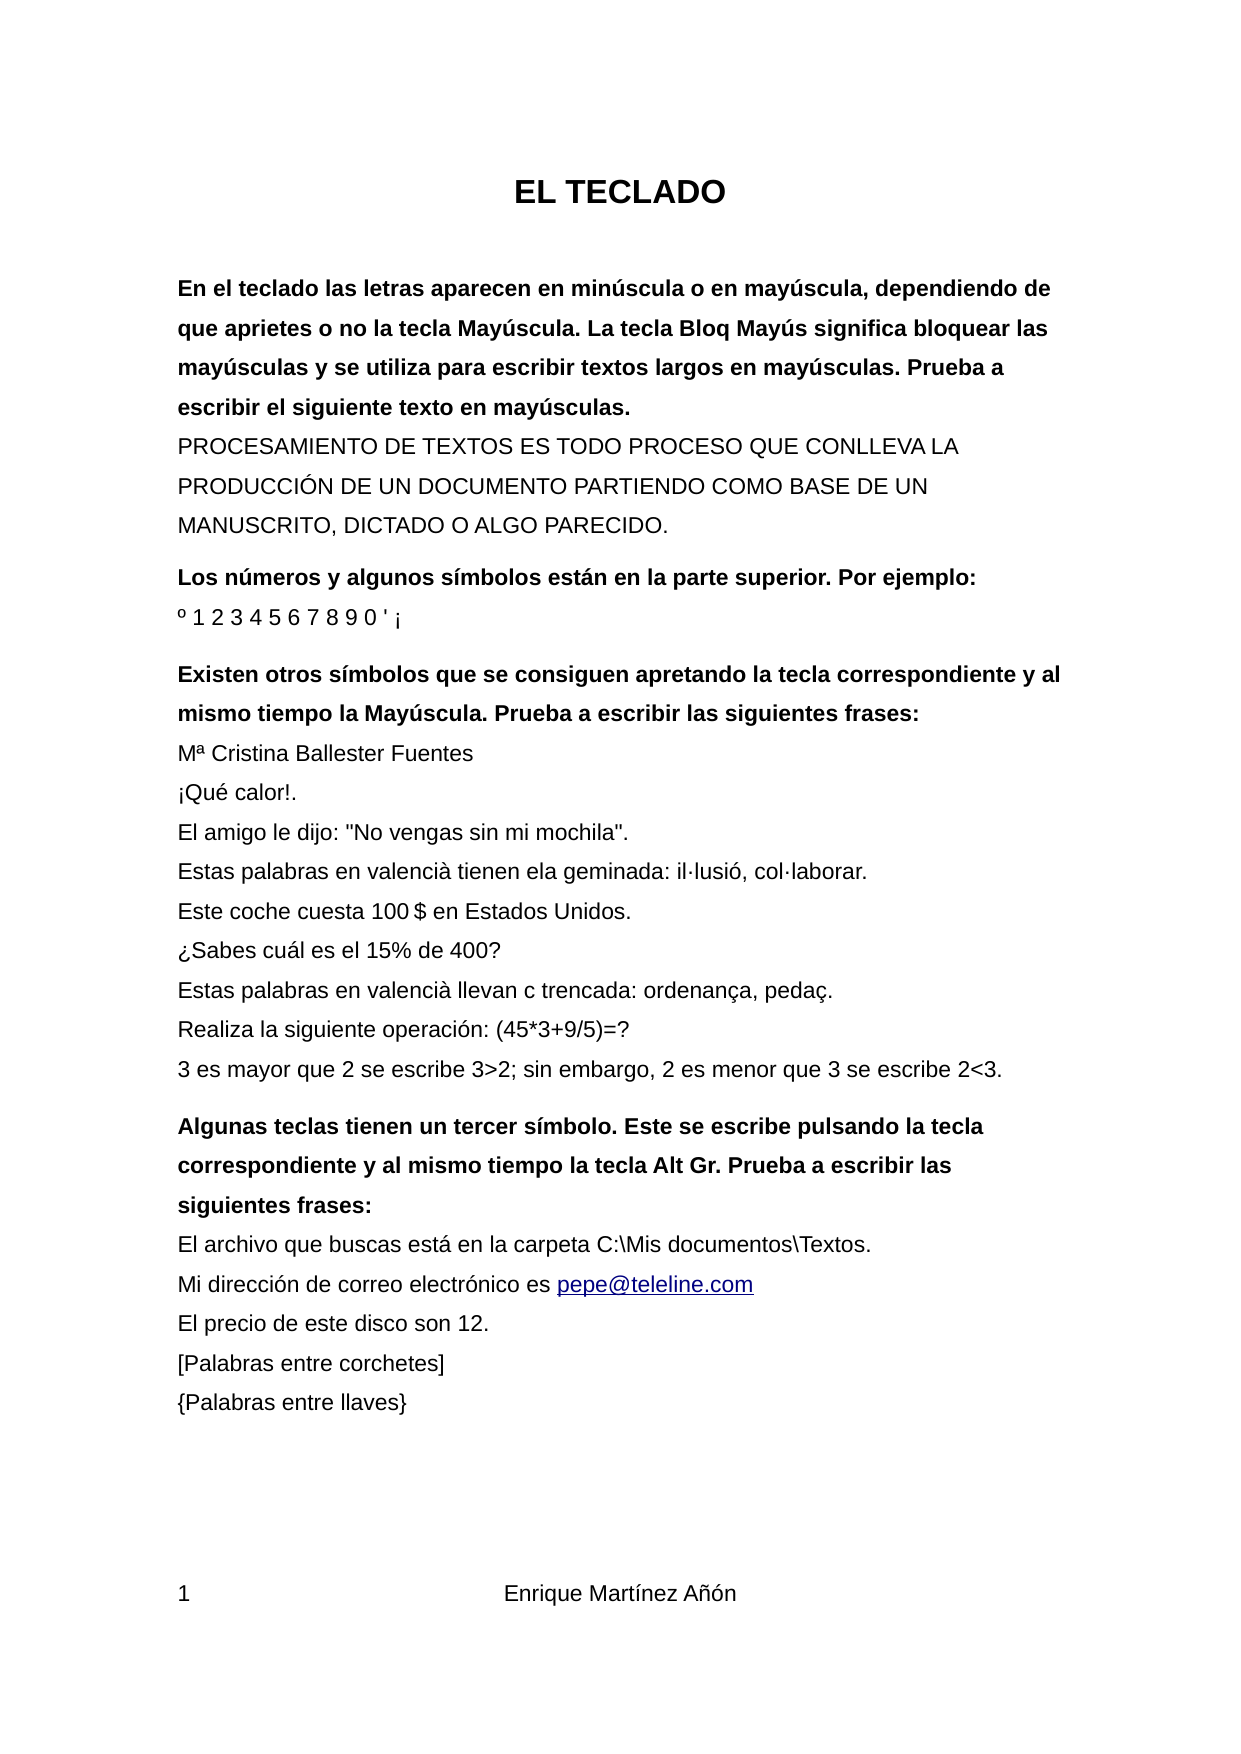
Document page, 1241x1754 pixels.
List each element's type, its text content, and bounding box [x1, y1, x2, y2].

text Algunas teclas tienen un tercer símbolo. Este se escribe pulsando la tecla correspondiente y al mismo tiempo la tecla Alt Gr. Prueba a escribir las siguientes frases: El archivo que buscas está en la carpeta C:\Mis documentos\Textos. Mi dirección de correo electrónico es pepe@teleline.com El precio de este disco son 12. [Palabras entre corchetes] {Palabras entre llaves} [177, 1113, 1063, 1416]
text Los números y algunos símbolos están en la parte superior. Por ejemplo: º 1 2 3 4 5 6 7 8 9 0 ' ¡ [177, 564, 1063, 630]
subtitle EL TECLADO [177, 173, 1063, 211]
text En el teclado las letras aparecen en minúscula o en mayúscula, dependiendo de que aprietes o no la tecla Mayúscula. La tecla Bloq Mayús significa bloquear las mayúsculas y se utiliza para escribir textos largos en mayúsculas. Prueba a escribir el siguiente texto en mayúsculas. PROCESAMIENTO DE TEXTOS ES TODO PROCESO QUE CONLLEVA LA PRODUCCIÓN DE UN DOCUMENTO PARTIENDO COMO BASE DE UN MANUSCRITO, DICTADO O ALGO PARECIDO. [177, 275, 1063, 539]
text Existen otros símbolos que se consiguen apretando la tecla correspondiente y al mismo tiempo la Mayúscula. Prueba a escribir las siguientes frases: Mª Cristina Ballester Fuentes ¡Qué calor!. El amigo le dijo: "No vengas sin mi mochila". Estas palabras en valencià tienen ela geminada: il·lusió, col·laborar. Este coche cuesta 100 $ en Estados Unidos. ¿Sabes cuál es el 15% de 400? Estas palabras en valencià llevan c trencada: ordenança, pedaç. Realiza la siguiente operación: (45*3+9/5)=? 3 es mayor que 2 se escribe 3>2; sin embargo, 2 es menor que 3 se escribe 2<3. [177, 661, 1063, 1082]
